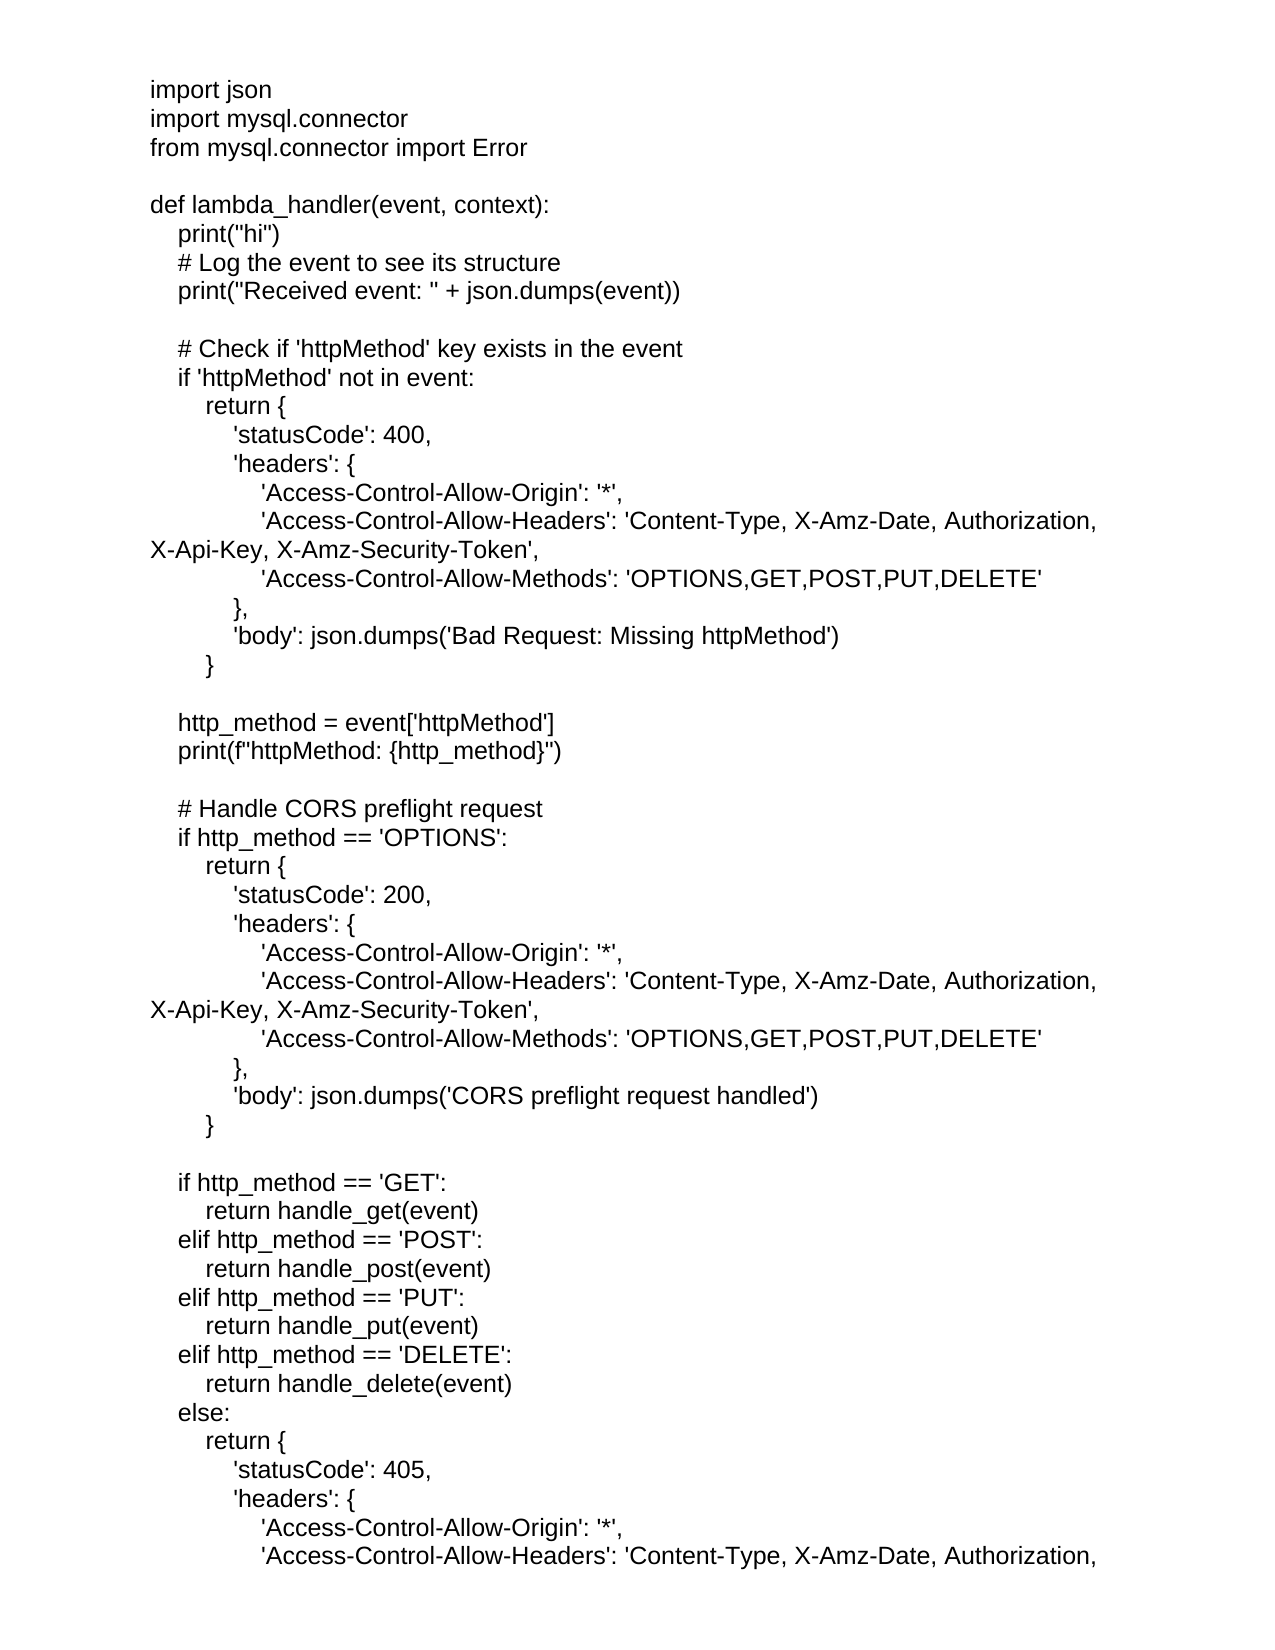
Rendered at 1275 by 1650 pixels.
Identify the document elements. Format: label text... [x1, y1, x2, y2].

text } [150, 1110, 1125, 1139]
text 'body': json.dumps('Bad Request: Missing httpMethod') [150, 621, 1125, 650]
text elif http_method == 'DELETE': [150, 1340, 1125, 1369]
text if http_method == 'GET': [150, 1167, 1125, 1196]
text }, [150, 592, 1125, 621]
text print("hi") [150, 219, 1125, 247]
text def lambda_handler(event, context): [150, 190, 1125, 219]
text 'Access-Control-Allow-Headers': 'Content-Type, X-Amz-Date, Authorization, X-Api-Key, X-Amz-Security-Token', [150, 506, 1125, 564]
text return handle_get(event) [150, 1196, 1125, 1225]
text print(f"httpMethod: {http_method}") [150, 736, 1125, 765]
text 'Access-Control-Allow-Origin': '*', [150, 477, 1125, 506]
text 'statusCode': 400, [150, 420, 1125, 449]
text import json [150, 75, 1125, 104]
text print("Received event: " + json.dumps(event)) [150, 276, 1125, 305]
text 'Access-Control-Allow-Headers': 'Content-Type, X-Amz-Date, Authorization, [150, 1541, 1125, 1570]
text return handle_put(event) [150, 1311, 1125, 1340]
text # Handle CORS preflight request [150, 794, 1125, 822]
text return { [150, 1426, 1125, 1455]
text return handle_delete(event) [150, 1369, 1125, 1397]
text 'headers': { [150, 449, 1125, 477]
text if http_method == 'OPTIONS': [150, 822, 1125, 851]
text # Log the event to see its structure [150, 247, 1125, 276]
text }, [150, 1052, 1125, 1081]
text from mysql.connector import Error [150, 132, 1125, 161]
text elif http_method == 'PUT': [150, 1282, 1125, 1311]
text } [150, 650, 1125, 679]
text 'Access-Control-Allow-Origin': '*', [150, 1512, 1125, 1541]
text else: [150, 1397, 1125, 1426]
text import mysql.connector [150, 104, 1125, 132]
text return { [150, 851, 1125, 880]
text http_method = event['httpMethod'] [150, 707, 1125, 736]
text 'statusCode': 200, [150, 880, 1125, 909]
text 'Access-Control-Allow-Methods': 'OPTIONS,GET,POST,PUT,DELETE' [150, 1024, 1125, 1052]
text 'Access-Control-Allow-Methods': 'OPTIONS,GET,POST,PUT,DELETE' [150, 564, 1125, 592]
text 'headers': { [150, 909, 1125, 937]
text 'body': json.dumps('CORS preflight request handled') [150, 1081, 1125, 1110]
text 'headers': { [150, 1484, 1125, 1512]
text 'Access-Control-Allow-Origin': '*', [150, 937, 1125, 966]
text return { [150, 391, 1125, 420]
text return handle_post(event) [150, 1254, 1125, 1282]
text elif http_method == 'POST': [150, 1225, 1125, 1254]
text if 'httpMethod' not in event: [150, 362, 1125, 391]
text 'Access-Control-Allow-Headers': 'Content-Type, X-Amz-Date, Authorization, X-Api-Key, X-Amz-Security-Token', [150, 966, 1125, 1024]
text # Check if 'httpMethod' key exists in the event [150, 334, 1125, 362]
text 'statusCode': 405, [150, 1455, 1125, 1484]
